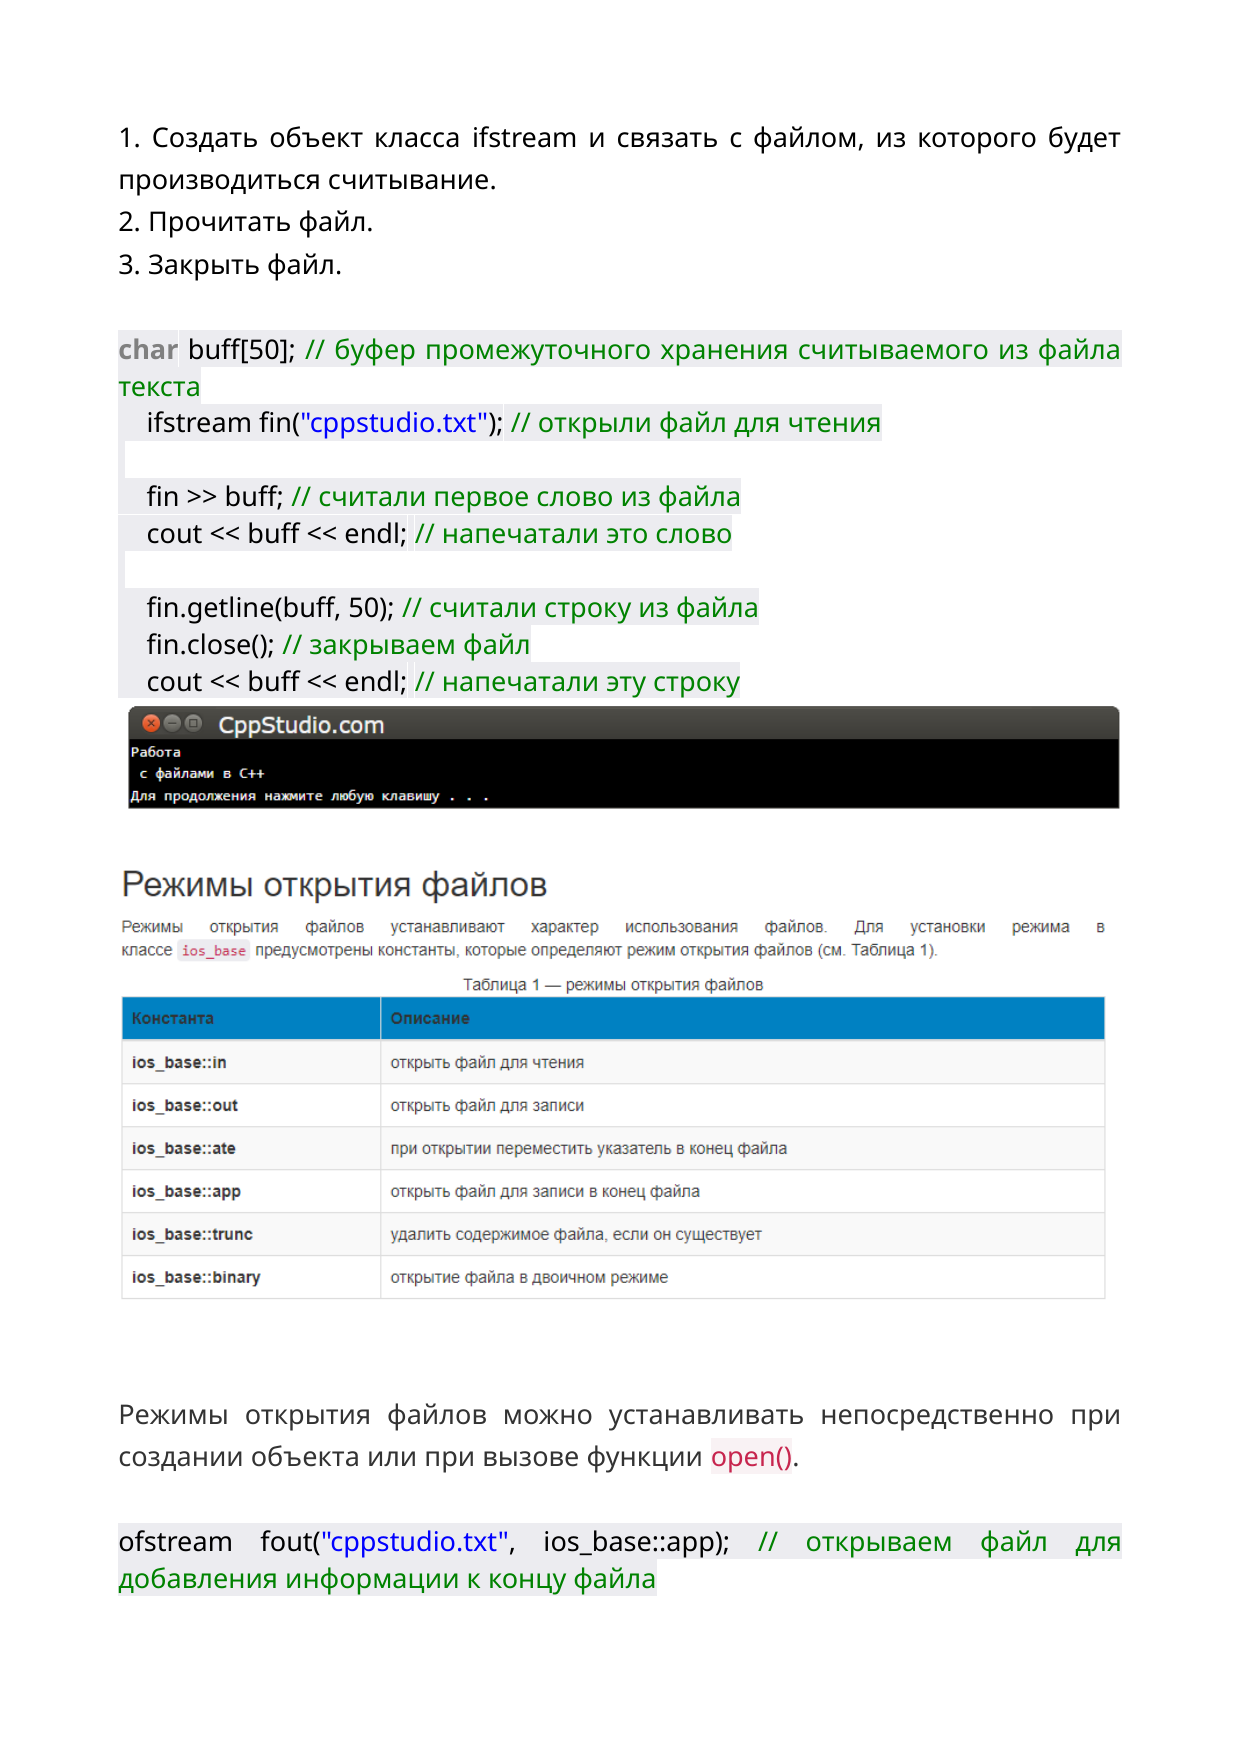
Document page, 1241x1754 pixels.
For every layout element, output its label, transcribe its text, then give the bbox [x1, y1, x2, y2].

text ofstream fout("cppstudio.txt", ios_base::app); // открываем файл для добавления информации к концу файла [118, 1522, 1122, 1596]
picture [118, 858, 1123, 1305]
text 2. Прочитать файл. [118, 203, 1122, 240]
text cout << buff << endl; // напечатали эту строку [118, 662, 1122, 698]
text Режимы открытия файлов можно устанавливать непосредственно при создании объекта или при вызове функции open(). [118, 1395, 1122, 1474]
text ifstream fin("cppstudio.txt"); // открыли файл для чтения [118, 404, 1122, 441]
text 1. Создать объект класса ifstream и связать с файлом, из которого будет производиться считывание. [118, 118, 1122, 197]
text 3. Закрыть файл. [118, 245, 1122, 282]
text fin.getline(buff, 50); // считали строку из файла [118, 588, 1122, 625]
text cout << buff << endl; // напечатали это слово [118, 514, 1122, 551]
text char buff[50]; // буфер промежуточного хранения считываемого из файла текста [118, 330, 1122, 404]
picture [118, 698, 1123, 811]
text fin.close(); // закрываем файл [118, 625, 1122, 662]
text fin >> buff; // считали первое слово из файла [118, 478, 1122, 514]
